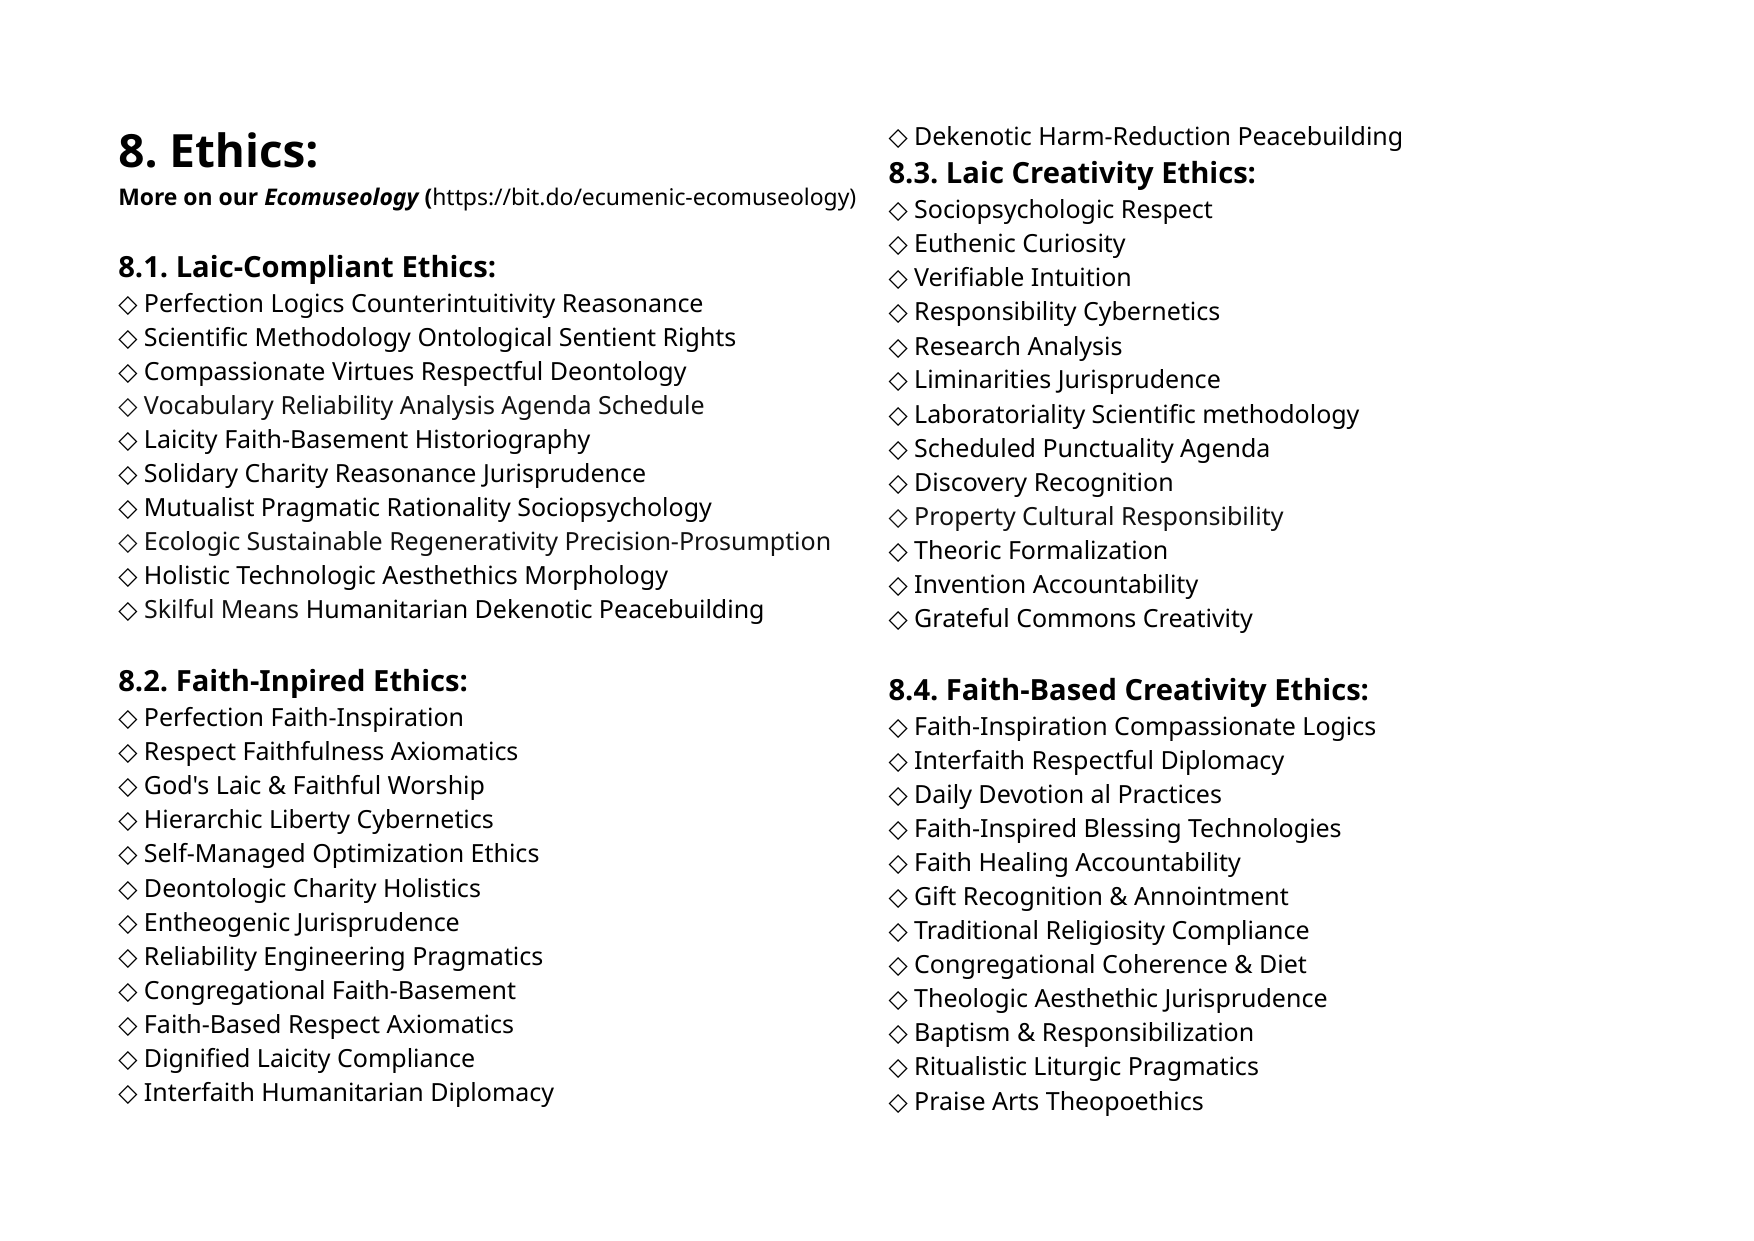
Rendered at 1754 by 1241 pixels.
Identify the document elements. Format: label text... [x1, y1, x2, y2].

text ◇ Scientific Methodology Ontological Sentient Rights [118, 319, 870, 354]
text ◇ Solidary Charity Reasonance Jurisprudence [118, 456, 870, 490]
text ◇ God's Laic & Faithful Worship [118, 768, 870, 802]
text ◇ Congregational Faith-Basement [118, 972, 870, 1006]
text ◇ Gift Recognition & Annointment [888, 879, 1636, 913]
text ◇ Invention Accountability [888, 567, 1636, 601]
text ◇ Reliability Engineering Pragmatics [118, 938, 870, 972]
text ◇ Deontologic Charity Holistics [118, 870, 870, 904]
text ◇ Responsibility Cybernetics [888, 294, 1636, 328]
text ◇ Compassionate Virtues Respectful Deontology [118, 354, 870, 388]
text ◇ Holistic Technologic Aesthethics Morphology [118, 558, 870, 592]
text ◇ Baptism & Responsibilization [888, 1015, 1636, 1049]
text ◇ Vocabulary Reliability Analysis Agenda Schedule [118, 388, 870, 422]
text ◇ Scheduled Punctuality Agenda [888, 430, 1636, 464]
text ◇ Liminarities Jurisprudence [888, 362, 1636, 396]
text ◇ Sociopsychologic Respect [888, 192, 1636, 226]
text 8. Ethics: [118, 118, 870, 181]
text ◇ Research Analysis [888, 328, 1636, 362]
text ◇ Property Cultural Responsibility [888, 498, 1636, 532]
text ◇ Respect Faithfulness Axiomatics [118, 734, 870, 768]
text ◇ Discovery Recognition [888, 464, 1636, 498]
text ◇ Self-Managed Optimization Ethics [118, 836, 870, 870]
text More on our Ecomuseology (https://bit.do/ecumenic-ecomuseology) [118, 181, 870, 212]
text ◇ Faith-Based Respect Axiomatics [118, 1006, 870, 1041]
text ◇ Faith Healing Accountability [888, 845, 1636, 879]
text ◇ Laicity Faith-Basement Historiography [118, 422, 870, 456]
text ◇ Entheogenic Jurisprudence [118, 904, 870, 938]
text ◇ Perfection Faith-Inspiration [118, 700, 870, 734]
text ◇ Euthenic Curiosity [888, 226, 1636, 260]
subtitle 8.3. Laic Creativity Ethics: [888, 152, 1636, 192]
text ◇ Daily Devotion al Practices [888, 777, 1636, 811]
text ◇ Dekenotic Harm-Reduction Peacebuilding [888, 118, 1636, 152]
text ◇ Praise Arts Theopoethics [888, 1083, 1636, 1117]
text 8.2. Faith-Inpired Ethics: [118, 660, 870, 700]
text ◇ Interfaith Respectful Diplomacy [888, 742, 1636, 777]
text ◇ Skilful Means Humanitarian Dekenotic Peacebuilding [118, 592, 870, 626]
text ◇ Perfection Logics Counterintuitivity Reasonance [118, 286, 870, 319]
text ◇ Dignified Laicity Compliance [118, 1041, 870, 1074]
text ◇ Faith-Inspiration Compassionate Logics [888, 708, 1636, 742]
text ◇ Theoric Formalization [888, 532, 1636, 567]
text ◇ Ecologic Sustainable Regenerativity Precision-Prosumption [118, 524, 870, 558]
text ◇ Laboratoriality Scientific methodology [888, 396, 1636, 430]
text ◇ Hierarchic Liberty Cybernetics [118, 802, 870, 836]
text 8.1. Laic-Compliant Ethics: [118, 246, 870, 286]
text ◇ Verifiable Intuition [888, 260, 1636, 294]
text ◇ Grateful Commons Creativity [888, 601, 1636, 635]
text ◇ Congregational Coherence & Diet [888, 947, 1636, 981]
text ◇ Traditional Religiosity Compliance [888, 913, 1636, 947]
subtitle 8.4. Faith-Based Creativity Ethics: [888, 669, 1636, 708]
text ◇ Theologic Aesthethic Jurisprudence [888, 981, 1636, 1015]
text ◇ Ritualistic Liturgic Pragmatics [888, 1049, 1636, 1083]
text ◇ Faith-Inspired Blessing Technologies [888, 811, 1636, 845]
text ◇ Interfaith Humanitarian Diplomacy [118, 1074, 870, 1109]
text ◇ Mutualist Pragmatic Rationality Sociopsychology [118, 490, 870, 524]
